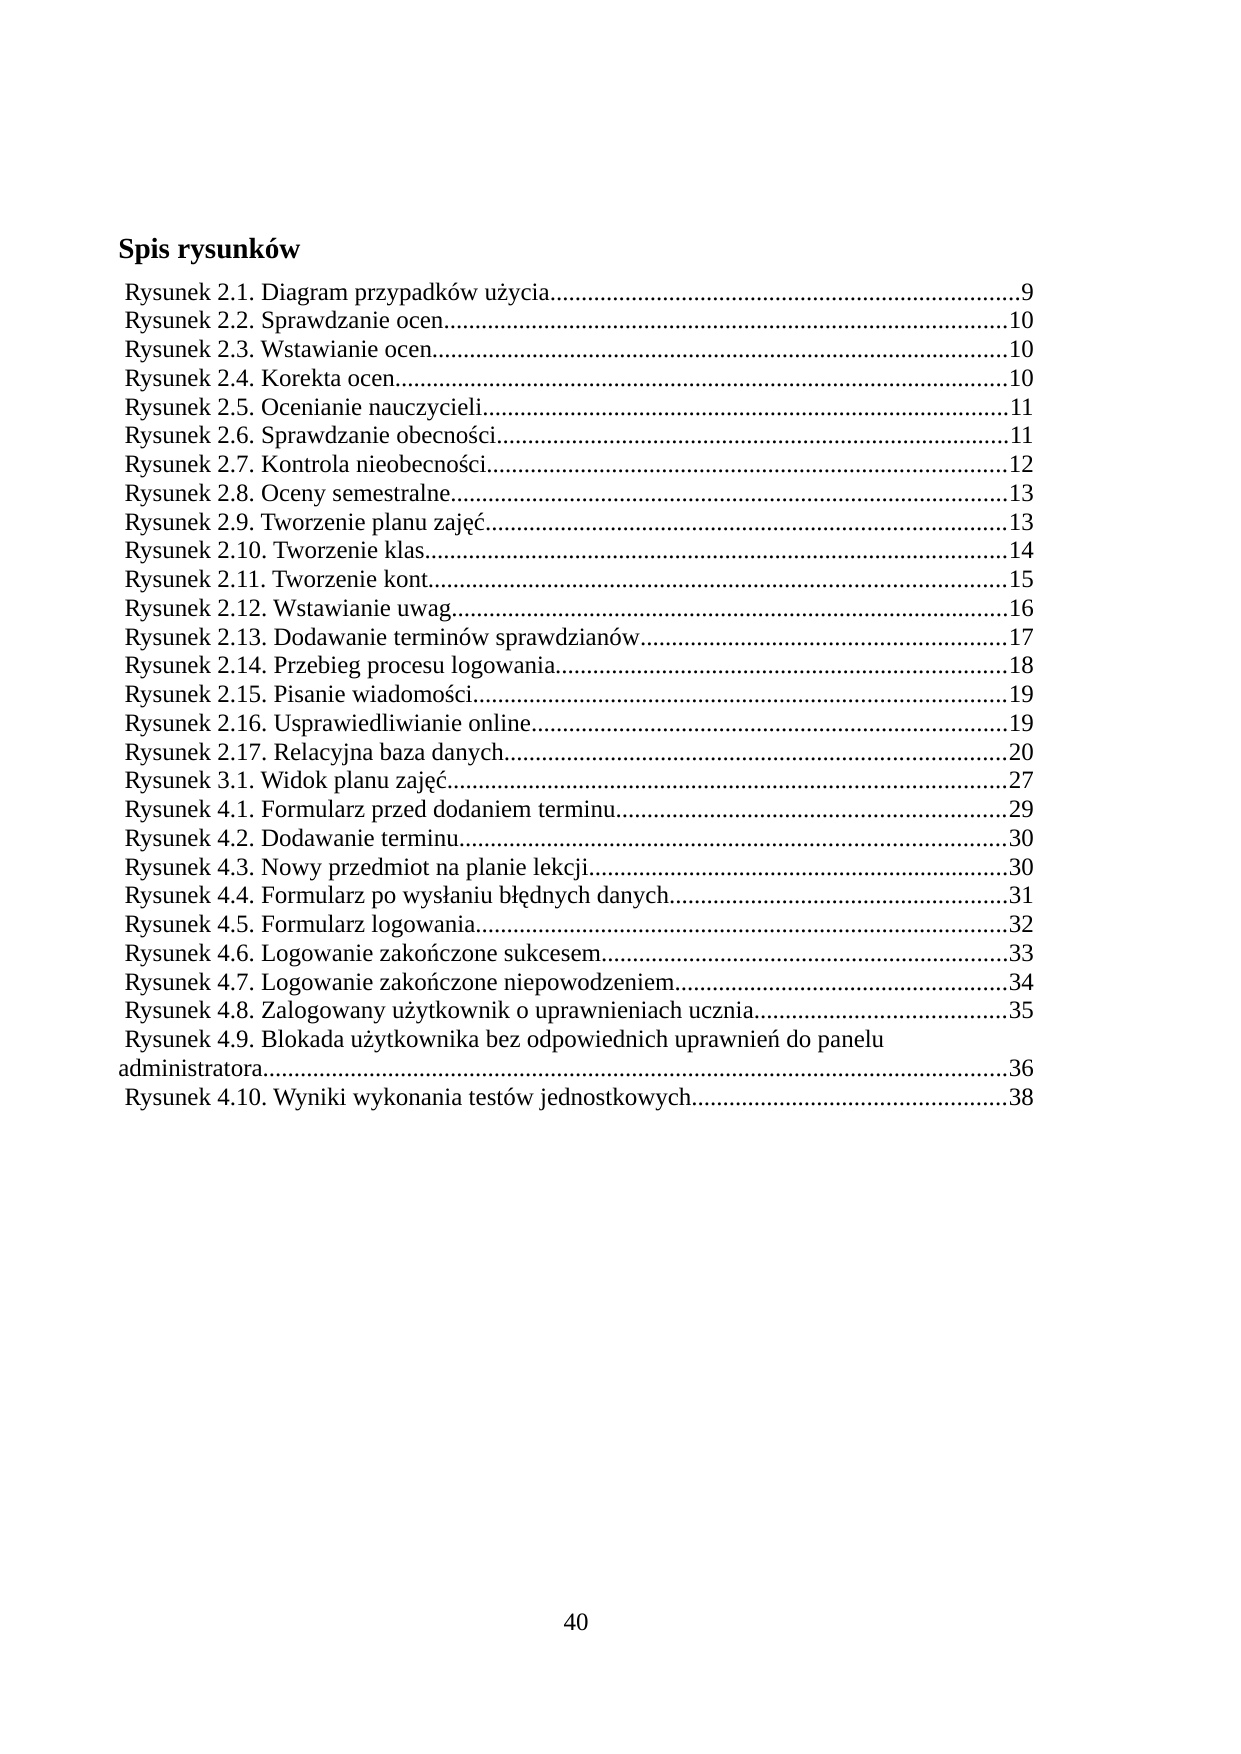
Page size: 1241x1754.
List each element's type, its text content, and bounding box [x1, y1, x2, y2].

text Rysunek 2.2. Sprawdzanie ocen 10 [118, 306, 1033, 334]
text Rysunek 2.8. Oceny semestralne 13 [118, 478, 1033, 507]
text Rysunek 2.13. Dodawanie terminów sprawdzianów 17 [118, 622, 1033, 651]
subtitle Spis rysunków [118, 231, 1033, 264]
text Rysunek 4.4. Formularz po wysłaniu błędnych danych 31 [118, 881, 1033, 909]
text Rysunek 2.5. Ocenianie nauczycieli 11 [118, 392, 1033, 421]
text Rysunek 2.14. Przebieg procesu logowania 18 [118, 651, 1033, 679]
text Rysunek 2.17. Relacyjna baza danych 20 [118, 737, 1033, 766]
text Rysunek 2.6. Sprawdzanie obecności 11 [118, 421, 1033, 449]
text Rysunek 2.10. Tworzenie klas 14 [118, 536, 1033, 564]
text Rysunek 2.4. Korekta ocen 10 [118, 363, 1033, 392]
text Rysunek 2.7. Kontrola nieobecności 12 [118, 449, 1033, 478]
text Rysunek 2.3. Wstawianie ocen 10 [118, 334, 1033, 363]
text Rysunek 4.9. Blokada użytkownika bez odpowiednich uprawnień do panelu administratora 36 [118, 1024, 1033, 1082]
text Rysunek 4.3. Nowy przedmiot na planie lekcji 30 [118, 852, 1033, 881]
text Rysunek 4.8. Zalogowany użytkownik o uprawnieniach ucznia 35 [118, 996, 1033, 1024]
text Rysunek 4.10. Wyniki wykonania testów jednostkowych 38 [118, 1082, 1033, 1111]
text Rysunek 2.11. Tworzenie kont 15 [118, 564, 1033, 593]
text Rysunek 3.1. Widok planu zajęć 27 [118, 766, 1033, 794]
text Rysunek 2.12. Wstawianie uwag 16 [118, 593, 1033, 622]
text Rysunek 4.2. Dodawanie terminu 30 [118, 823, 1033, 852]
text Rysunek 4.6. Logowanie zakończone sukcesem 33 [118, 938, 1033, 967]
text Rysunek 4.7. Logowanie zakończone niepowodzeniem 34 [118, 967, 1033, 996]
text Rysunek 4.5. Formularz logowania 32 [118, 909, 1033, 938]
text Rysunek 2.9. Tworzenie planu zajęć 13 [118, 507, 1033, 536]
text Rysunek 2.15. Pisanie wiadomości 19 [118, 679, 1033, 708]
text Rysunek 2.16. Usprawiedliwianie online 19 [118, 708, 1033, 737]
text Rysunek 2.1. Diagram przypadków użycia 9 [118, 277, 1033, 306]
text Rysunek 4.1. Formularz przed dodaniem terminu 29 [118, 794, 1033, 823]
